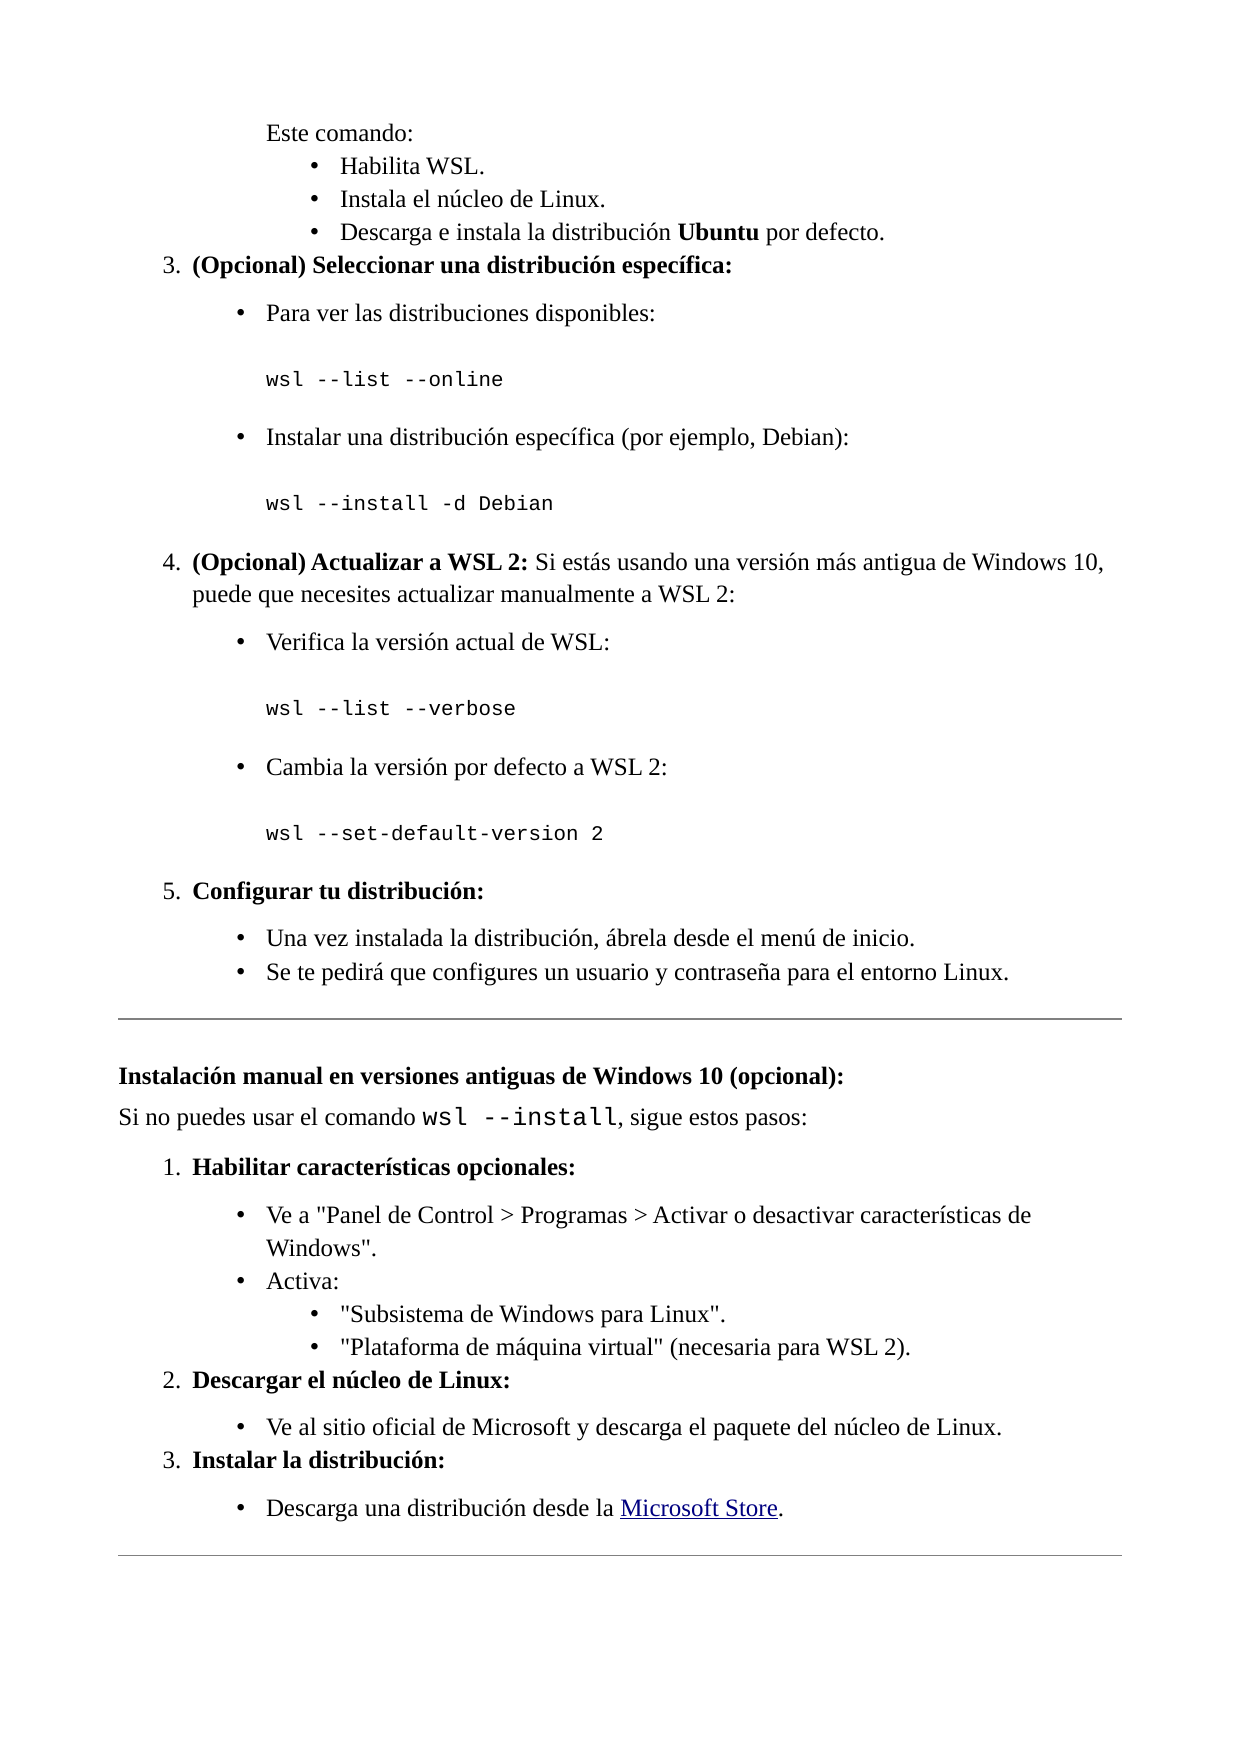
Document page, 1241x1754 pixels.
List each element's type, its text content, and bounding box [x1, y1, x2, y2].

list Se te pedirá que configures un usuario y contraseña para el entorno Linux. [236, 957, 1122, 985]
list Este comando: [236, 118, 1122, 147]
list Verifica la versión actual de WSL: [236, 627, 1122, 656]
list Ve a "Panel de Control > Programas > Activar o desactivar características de Windows". [236, 1200, 1122, 1262]
list Descarga una distribución desde la Microsoft Store. [236, 1493, 1122, 1522]
list "Plataforma de máquina virtual" (necesaria para WSL 2). [310, 1332, 1122, 1361]
subtitle Instalación manual en versiones antiguas de Windows 10 (opcional): [118, 1061, 1122, 1090]
list Una vez instalada la distribución, ábrela desde el menú de inicio. [236, 923, 1122, 952]
list Ve al sitio oficial de Microsoft y descarga el paquete del núcleo de Linux. [236, 1412, 1122, 1441]
list Instala el núcleo de Linux. [310, 184, 1122, 213]
list Cambia la versión por defecto a WSL 2: [236, 752, 1122, 780]
list Instalar la distribución: [162, 1446, 1122, 1474]
list Descargar el núcleo de Linux: [162, 1365, 1122, 1394]
list Habilitar características opcionales: [162, 1152, 1122, 1181]
list Activa: [236, 1266, 1122, 1294]
list Instalar una distribución específica (por ejemplo, Debian): [236, 422, 1122, 451]
list wsl --install -d Debian [236, 493, 1122, 517]
list wsl --list --verbose [236, 698, 1122, 722]
list Configurar tu distribución: [162, 876, 1122, 905]
list wsl --list --online [236, 369, 1122, 393]
list Para ver las distribuciones disponibles: [236, 298, 1122, 327]
list (Opcional) Actualizar a WSL 2: Si estás usando una versión más antigua de Windows 10, puede que necesites actualizar manualmente a WSL 2: [162, 547, 1122, 608]
text Si no puedes usar el comando wsl --install, sigue estos pasos: [118, 1102, 1122, 1133]
list (Opcional) Seleccionar una distribución específica: [162, 250, 1122, 279]
list Descarga e instala la distribución Ubuntu por defecto. [310, 217, 1122, 246]
list "Subsistema de Windows para Linux". [310, 1299, 1122, 1328]
list Habilita WSL. [310, 151, 1122, 180]
list wsl --set-default-version 2 [236, 823, 1122, 846]
